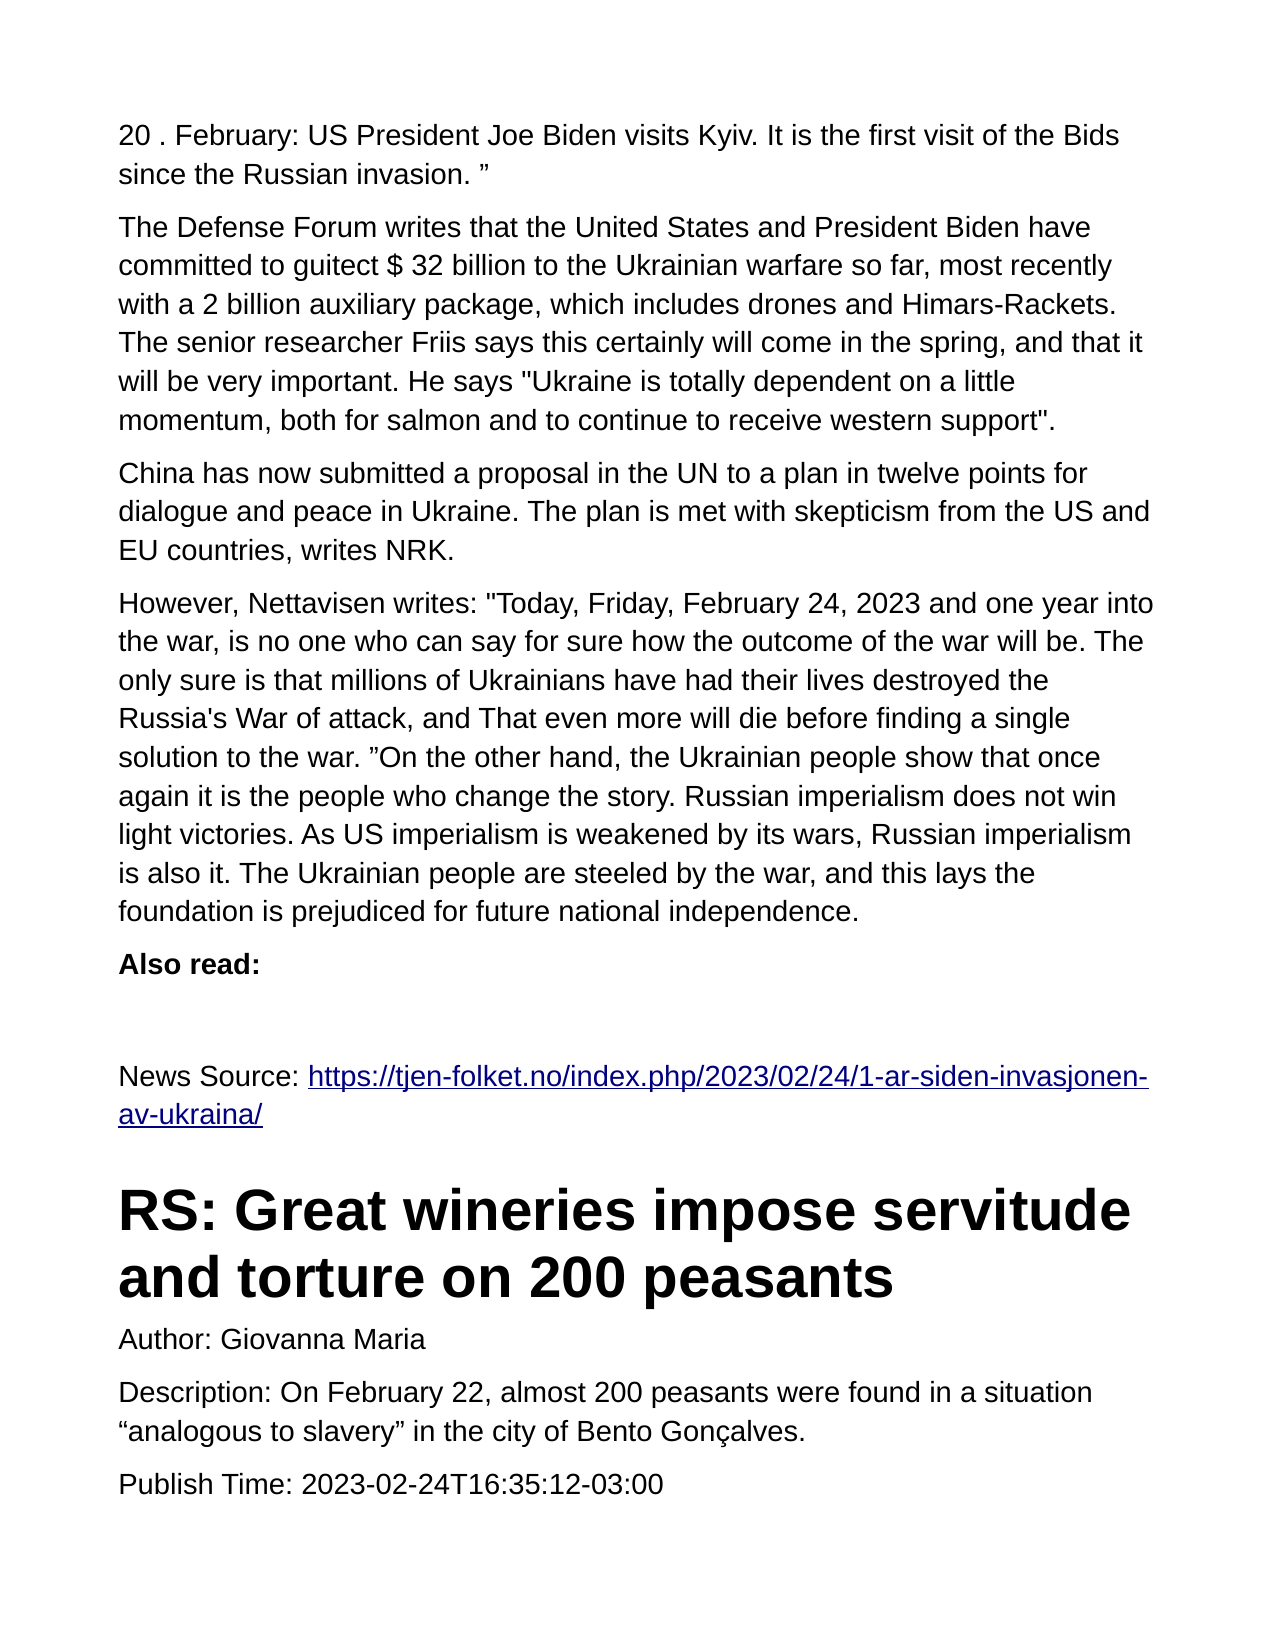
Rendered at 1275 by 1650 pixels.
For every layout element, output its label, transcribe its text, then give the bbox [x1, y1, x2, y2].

text China has now submitted a proposal in the UN to a plan in twelve points for dialogue and peace in Ukraine. The plan is met with skepticism from the US and EU countries, writes NRK. [118, 456, 1157, 566]
text However, Nettavisen writes: "Today, Friday, February 24, 2023 and one year into the war, is no one who can say for sure how the outcome of the war will be. The only sure is that millions of Ukrainians have had their lives destroyed the Russia's War of attack, and That even more will die before finding a single solution to the war. ”On the other hand, the Ukrainian people show that once again it is the people who change the story. Russian imperialism does not win light victories. As US imperialism is weakened by its wars, Russian imperialism is also it. The Ukrainian people are steeled by the war, and this lays the foundation is prejudiced for future national independence. [118, 586, 1157, 928]
text Also read: [118, 947, 1157, 981]
text Author: Giovanna Maria [118, 1322, 1157, 1356]
text Description: On February 22, almost 200 peasants were found in a situation “analogous to slavery” in the city of Bento Gonçalves. [118, 1375, 1157, 1447]
text The Defense Forum writes that the United States and President Biden have committed to guitect $ 32 billion to the Ukrainian warfare so far, most recently with a 2 billion auxiliary package, which includes drones and Himars-Rackets. The senior researcher Friis says this certainly will come in the spring, and that it will be very important. He says "Ukraine is totally dependent on a little momentum, both for salmon and to continue to receive western support". [118, 210, 1157, 436]
text 20 . February: US President Joe Biden visits Kyiv. It is the first visit of the Bids since the Russian invasion. ” [118, 118, 1157, 190]
subtitle RS: Great wineries impose servitude and torture on 200 peasants [118, 1175, 1157, 1309]
text Publish Time: 2023-02-24T16:35:12-03:00 [118, 1467, 1157, 1500]
text News Source: https://tjen-folket.no/index.php/2023/02/24/1-ar-siden-invasjonen-av-ukraina/ [118, 1059, 1157, 1131]
text The war in Ukraine References skular over the entire Ukraine closes in fear of anniversary offensive Ukraine: Russia has collected 500,000 soldiers to offensive Fears Massive Offensive: Roller Russia has collected half a million soldiers Russian offensive: Must hurry before spring Ydstebø: Little that indicates new Russian big offensive now USA: New military aid package for Ukraine worth two billion dollars Researcher: - Ukraine Foot offensive becomes very important | ABC News The most important events of the first year of war in Ukraine [177, 1000, 1098, 1029]
